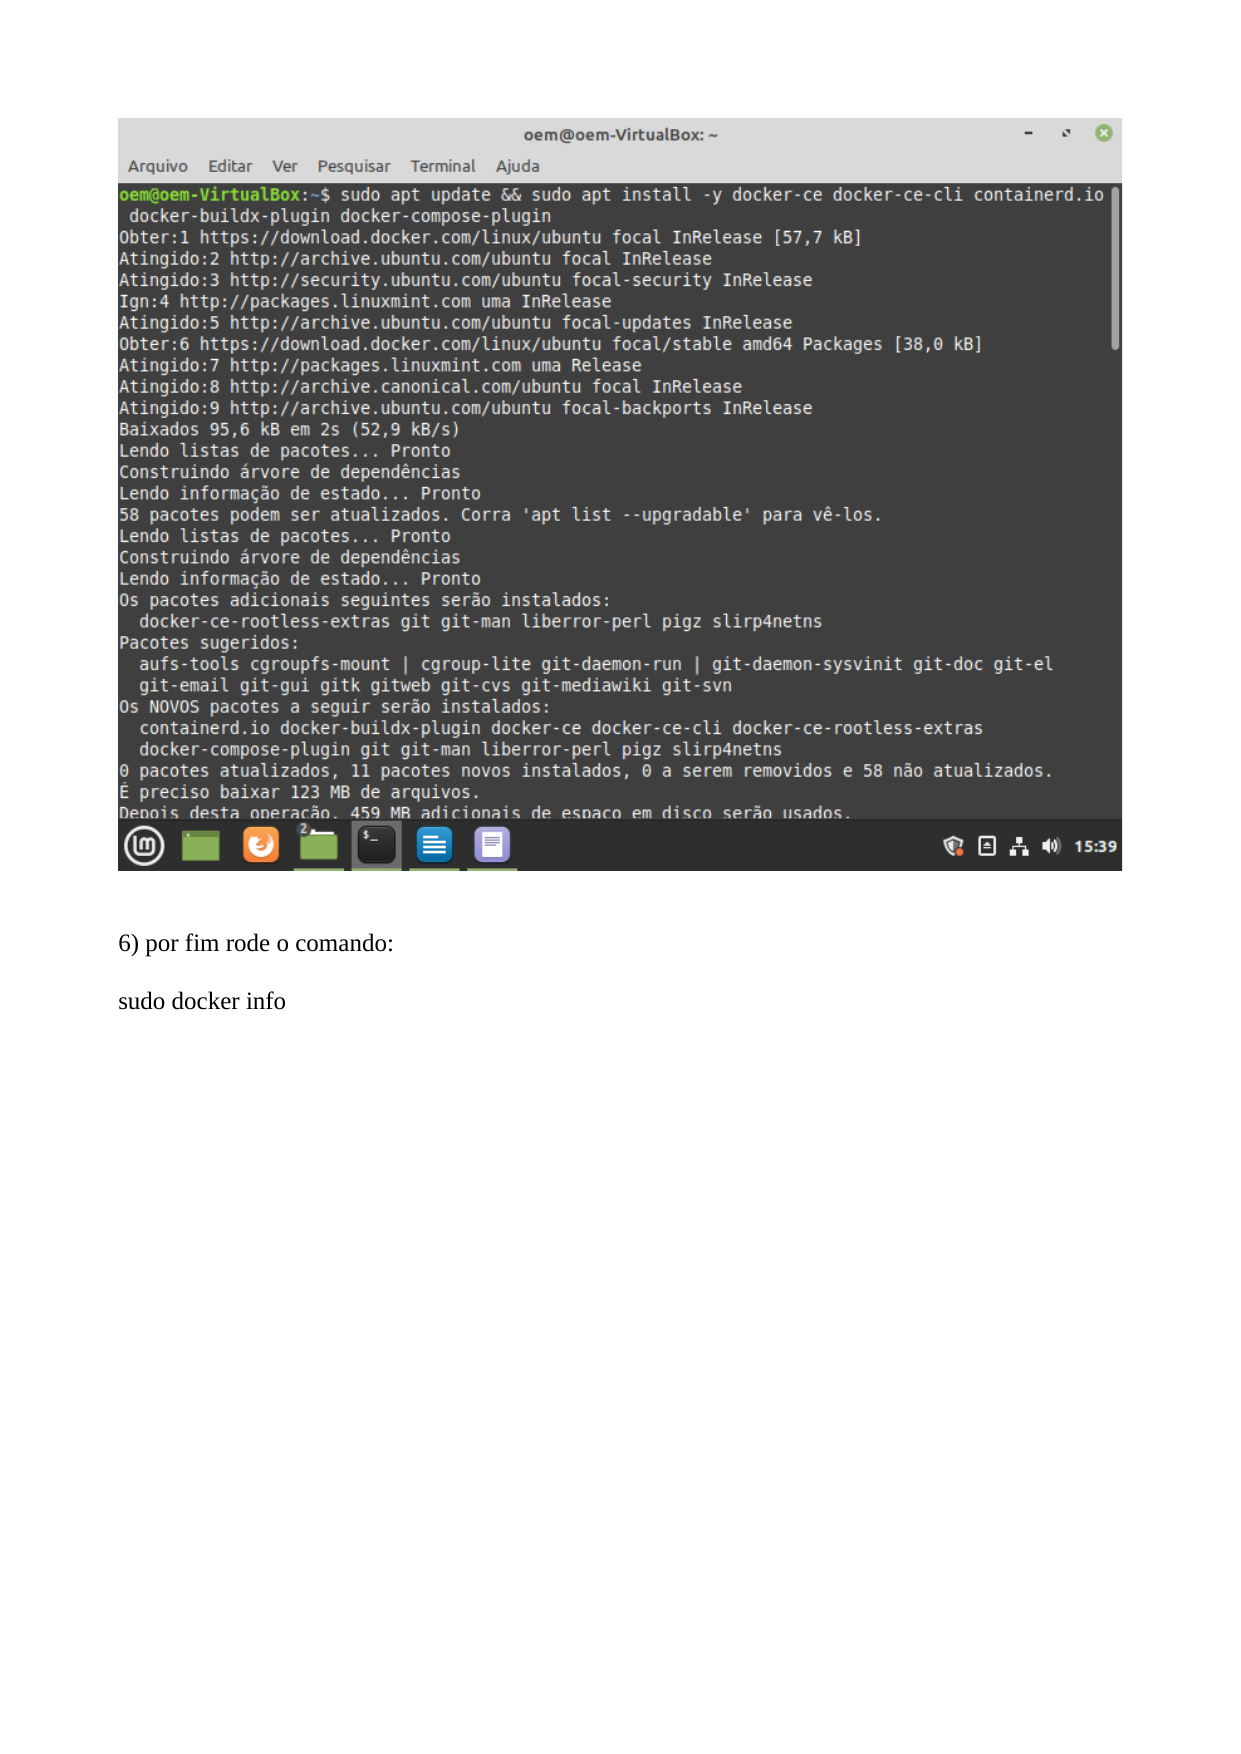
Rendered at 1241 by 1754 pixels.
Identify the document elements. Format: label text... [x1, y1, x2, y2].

text sudo docker info [118, 986, 1122, 1015]
text 6) por fim rode o comando: [118, 928, 1122, 957]
picture [118, 118, 1123, 871]
